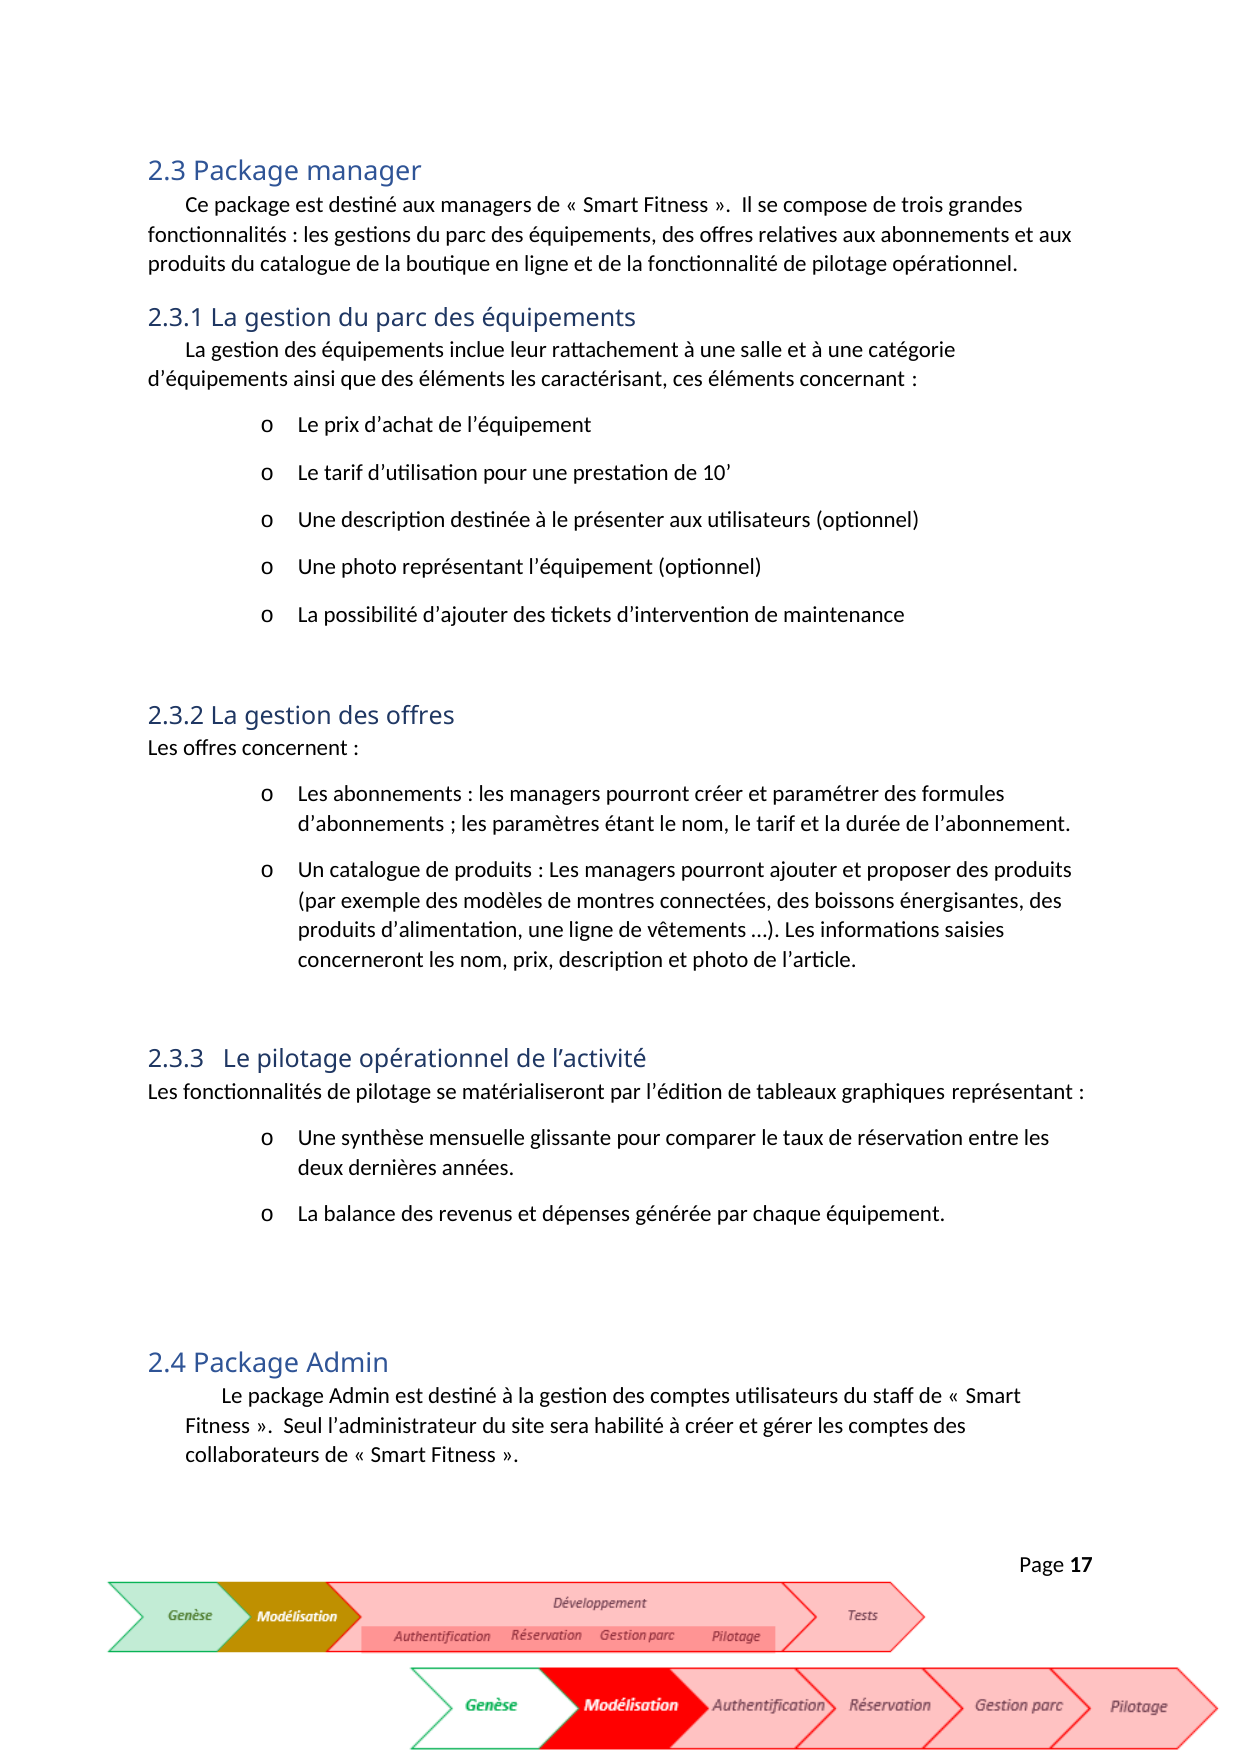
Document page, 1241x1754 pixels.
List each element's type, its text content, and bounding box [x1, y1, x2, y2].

list La possibilité d’ajouter des tickets d’intervention de maintenance [260, 600, 1092, 629]
text La gestion des équipements inclue leur rattachement à une salle et à une catégorie d’équipements ainsi que des éléments les caractérisant, ces éléments concernant : [148, 335, 1092, 393]
subtitle 2.3.1 La gestion du parc des équipements [148, 299, 1092, 333]
subtitle 2.4 Package Admin [148, 1343, 1092, 1380]
list La balance des revenus et dépenses générée par chaque équipement. [260, 1199, 1092, 1229]
list Le pilotage opérationnel de l’activité [148, 1041, 1092, 1075]
list Le prix d’achat de l’équipement [260, 411, 1092, 440]
subtitle 2.3 Package manager [148, 152, 1092, 189]
list Une synthèse mensuelle glissante pour comparer le taux de réservation entre les deux dernières années. [260, 1123, 1092, 1181]
text Ce package est destiné aux managers de « Smart Fitness ». Il se compose de trois grandes fonctionnalités : les gestions du parc des équipements, des offres relatives aux abonnements et aux produits du catalogue de la boutique en ligne et de la fonctionnalité de pilotage opérationnel. [148, 191, 1092, 277]
list Une photo représentant l’équipement (optionnel) [260, 552, 1092, 582]
text Les offres concernent : [148, 733, 1092, 761]
list Un catalogue de produits : Les managers pourront ajouter et proposer des produits (par exemple des modèles de montres connectées, des boissons énergisantes, des produits d’alimentation, une ligne de vêtements …). Les informations saisies concerneront les nom, prix, description et photo de l’article. [260, 856, 1092, 973]
list Le package Admin est destiné à la gestion des comptes utilisateurs du staff de « Smart Fitness ». Seul l’administrateur du site sera habilité à créer et gérer les comptes des collaborateurs de « Smart Fitness ». [185, 1382, 1092, 1468]
subtitle 2.3.2 La gestion des offres [148, 697, 1092, 731]
list Une description destinée à le présenter aux utilisateurs (optionnel) [260, 505, 1092, 534]
list Le tarif d’utilisation pour une prestation de 10’ [260, 458, 1092, 487]
text Les fonctionnalités de pilotage se matérialiseront par l’édition de tableaux graphiques représentant : [148, 1077, 1092, 1105]
list Les abonnements : les managers pourront créer et paramétrer des formules d’abonnements ; les paramètres étant le nom, le tarif et la durée de l’abonnement. [260, 779, 1092, 838]
